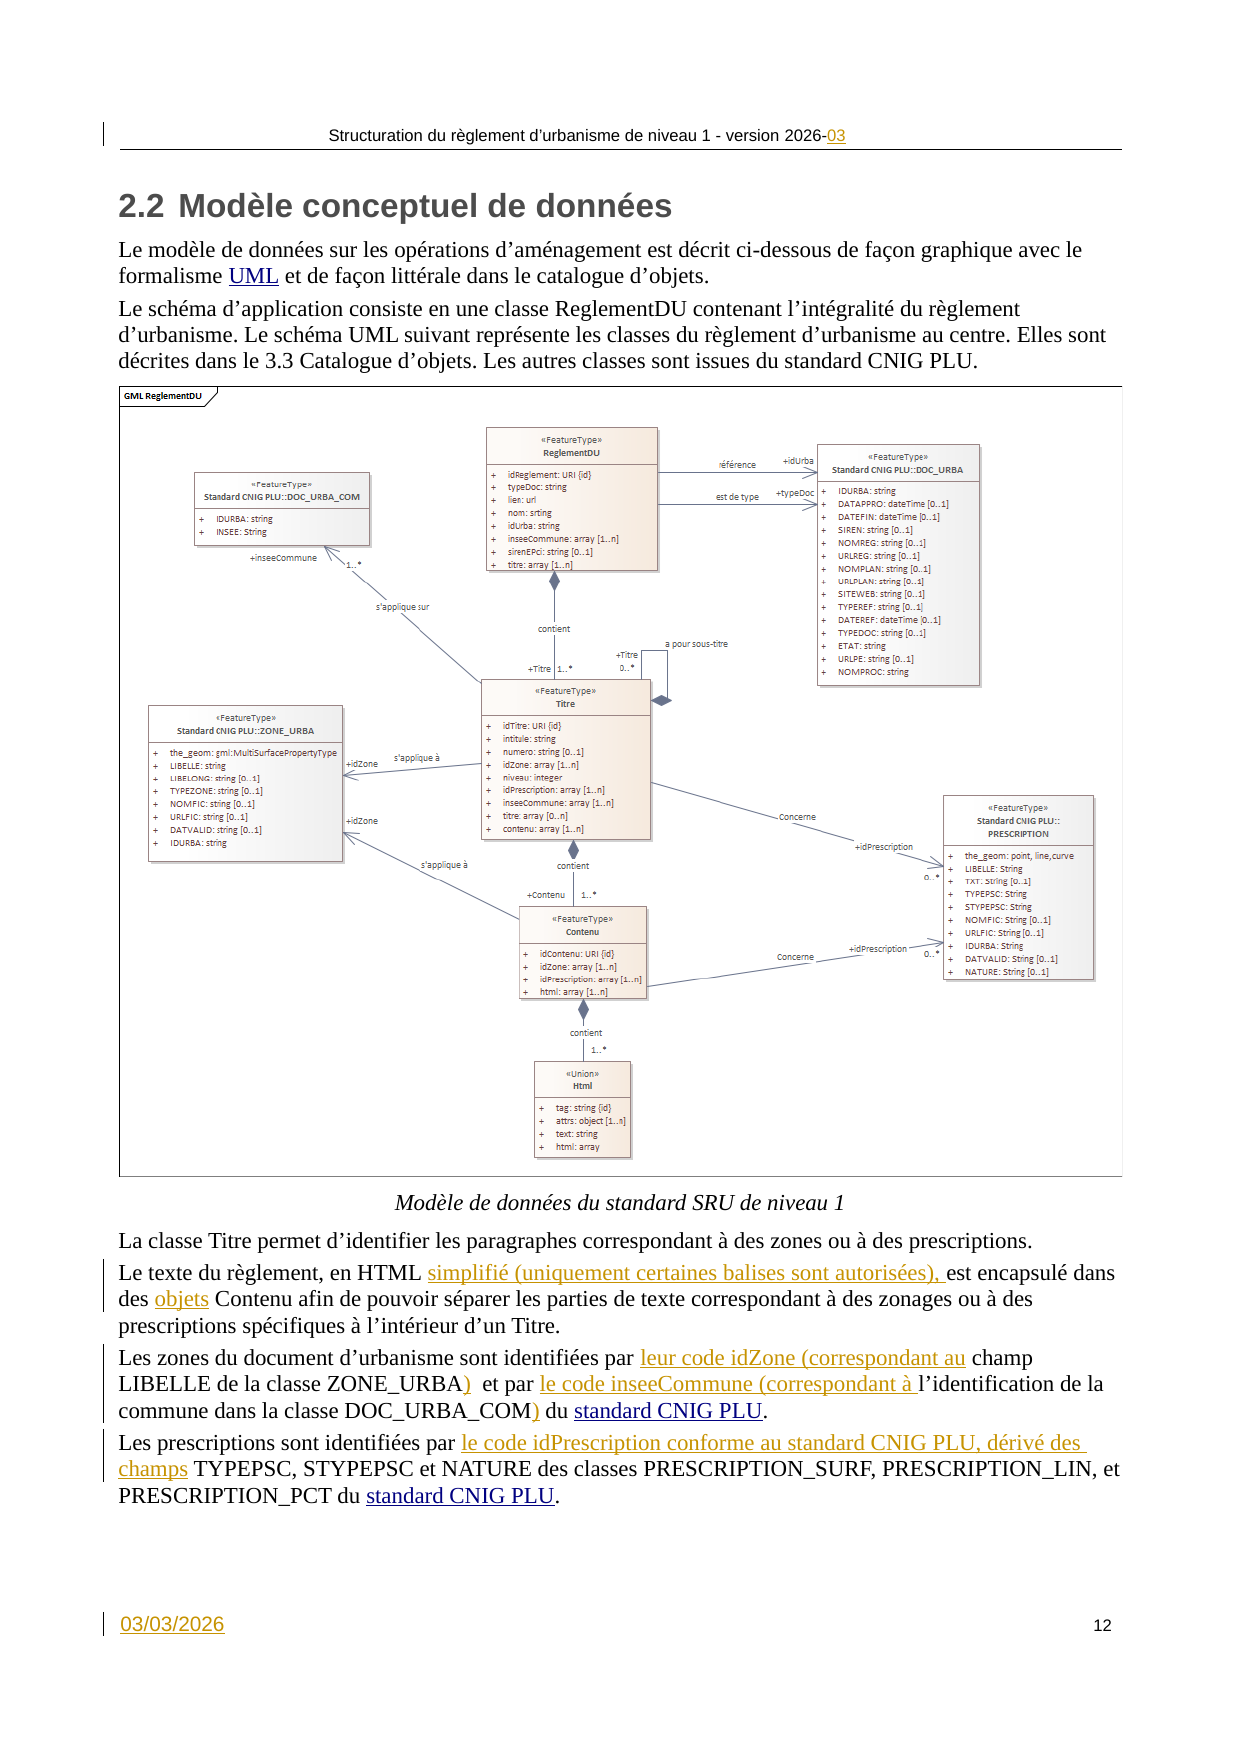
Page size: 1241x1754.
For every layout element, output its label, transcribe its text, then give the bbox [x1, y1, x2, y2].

subtitle Modèle conceptuel de données [118, 186, 1122, 224]
text Modèle de données du standard SRU de niveau 1 [118, 1188, 1122, 1215]
text Le modèle de données sur les opérations d’aménagement est décrit ci-dessous de façon graphique avec le formalisme UML et de façon littérale dans le catalogue d’objets. [118, 236, 1122, 289]
text La classe Titre permet d’identifier les paragraphes correspondant à des zones ou à des prescriptions. [118, 1227, 1122, 1253]
text Le schéma d’application consiste en une classe ReglementDU contenant l’intégralité du règlement d’urbanisme. Le schéma UML suivant représente les classes du règlement d’urbanisme au centre. Elles sont décrites dans le 3.3 Catalogue d’objets. Les autres classes sont issues du standard CNIG PLU. [118, 294, 1122, 374]
text Les zones du document d’urbanisme sont identifiées par leur code idZone (correspondant au champ LIBELLE de la classe ZONE_URBA) et par le code inseeCommune (correspondant à l’identification de la commune dans la classe DOC_URBA_COM) du standard CNIG PLU. [118, 1344, 1122, 1423]
text Les prescriptions sont identifiées par le code idPrescription conforme au standard CNIG PLU, dérivé des champs TYPEPSC, STYPEPSC et NATURE des classes PRESCRIPTION_SURF, PRESCRIPTION_LIN, et PRESCRIPTION_PCT du standard CNIG PLU. [118, 1429, 1122, 1508]
text Le texte du règlement, en HTML simplifié (uniquement certaines balises sont autorisées), est encapsulé dans des objets Contenu afin de pouvoir séparer les parties de texte correspondant à des zonages ou à des prescriptions spécifiques à l’intérieur d’un Titre. [118, 1259, 1122, 1338]
picture [118, 385, 1123, 1177]
